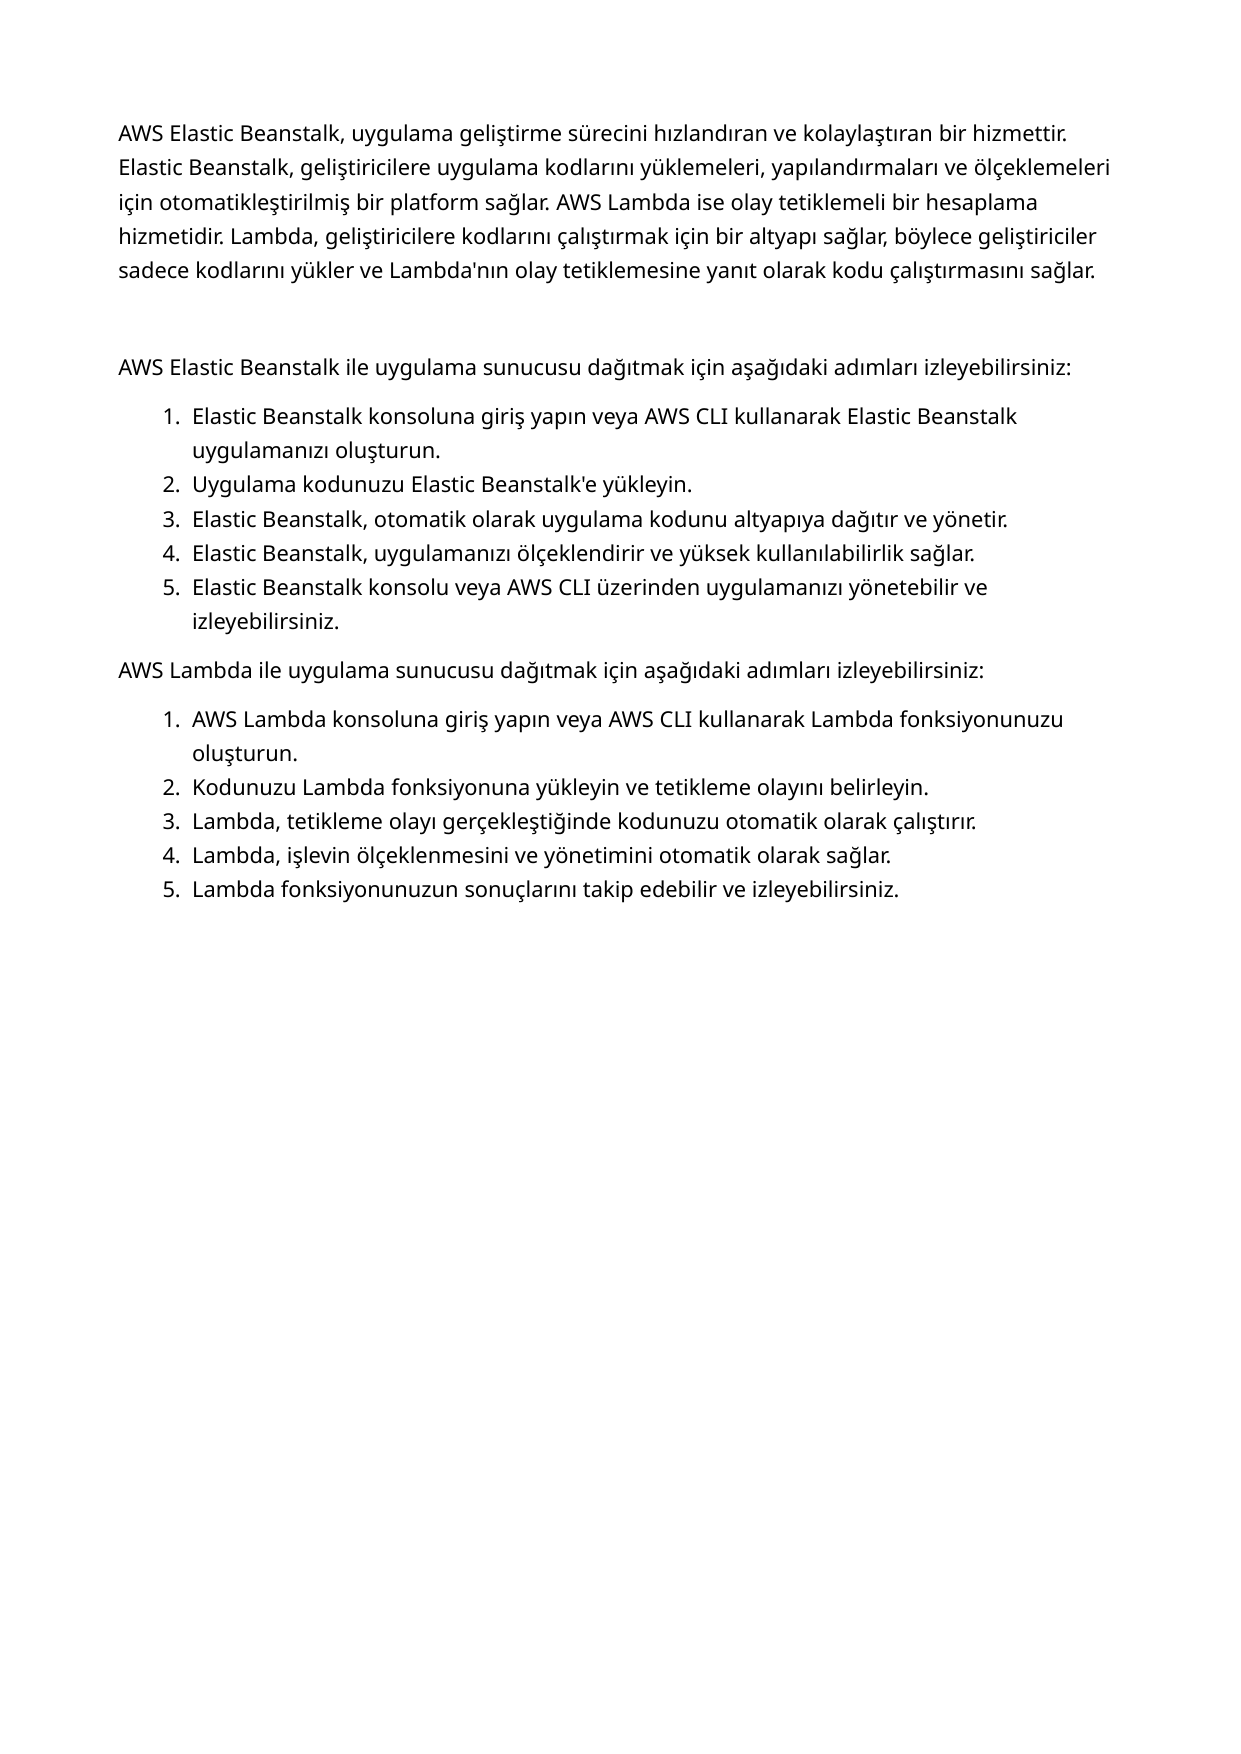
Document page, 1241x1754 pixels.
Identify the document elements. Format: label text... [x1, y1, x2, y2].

list Lambda, işlevin ölçeklenmesini ve yönetimini otomatik olarak sağlar. [162, 840, 1122, 870]
list Lambda fonksiyonunuzun sonuçlarını takip edebilir ve izleyebilirsiniz. [162, 874, 1122, 904]
list Uygulama kodunuzu Elastic Beanstalk'e yükleyin. [162, 469, 1122, 499]
text AWS Elastic Beanstalk ile uygulama sunucusu dağıtmak için aşağıdaki adımları izleyebilirsiniz: [118, 352, 1122, 382]
list Kodunuzu Lambda fonksiyonuna yükleyin ve tetikleme olayını belirleyin. [162, 772, 1122, 802]
text AWS Elastic Beanstalk, uygulama geliştirme sürecini hızlandıran ve kolaylaştıran bir hizmettir. Elastic Beanstalk, geliştiricilere uygulama kodlarını yüklemeleri, yapılandırmaları ve ölçeklemeleri için otomatikleştirilmiş bir platform sağlar. AWS Lambda ise olay tetiklemeli bir hesaplama hizmetidir. Lambda, geliştiricilere kodlarını çalıştırmak için bir altyapı sağlar, böylece geliştiriciler sadece kodlarını yükler ve Lambda'nın olay tetiklemesine yanıt olarak kodu çalıştırmasını sağlar. [118, 118, 1122, 284]
text AWS Lambda ile uygulama sunucusu dağıtmak için aşağıdaki adımları izleyebilirsiniz: [118, 655, 1122, 684]
list Elastic Beanstalk konsolu veya AWS CLI üzerinden uygulamanızı yönetebilir ve izleyebilirsiniz. [162, 572, 1122, 636]
list AWS Lambda konsoluna giriş yapın veya AWS CLI kullanarak Lambda fonksiyonunuzu oluşturun. [162, 703, 1122, 767]
list Elastic Beanstalk, uygulamanızı ölçeklendirir ve yüksek kullanılabilirlik sağlar. [162, 538, 1122, 567]
list Elastic Beanstalk, otomatik olarak uygulama kodunu altyapıya dağıtır ve yönetir. [162, 503, 1122, 533]
list Elastic Beanstalk konsoluna giriş yapın veya AWS CLI kullanarak Elastic Beanstalk uygulamanızı oluşturun. [162, 401, 1122, 465]
list Lambda, tetikleme olayı gerçekleştiğinde kodunuzu otomatik olarak çalıştırır. [162, 806, 1122, 836]
